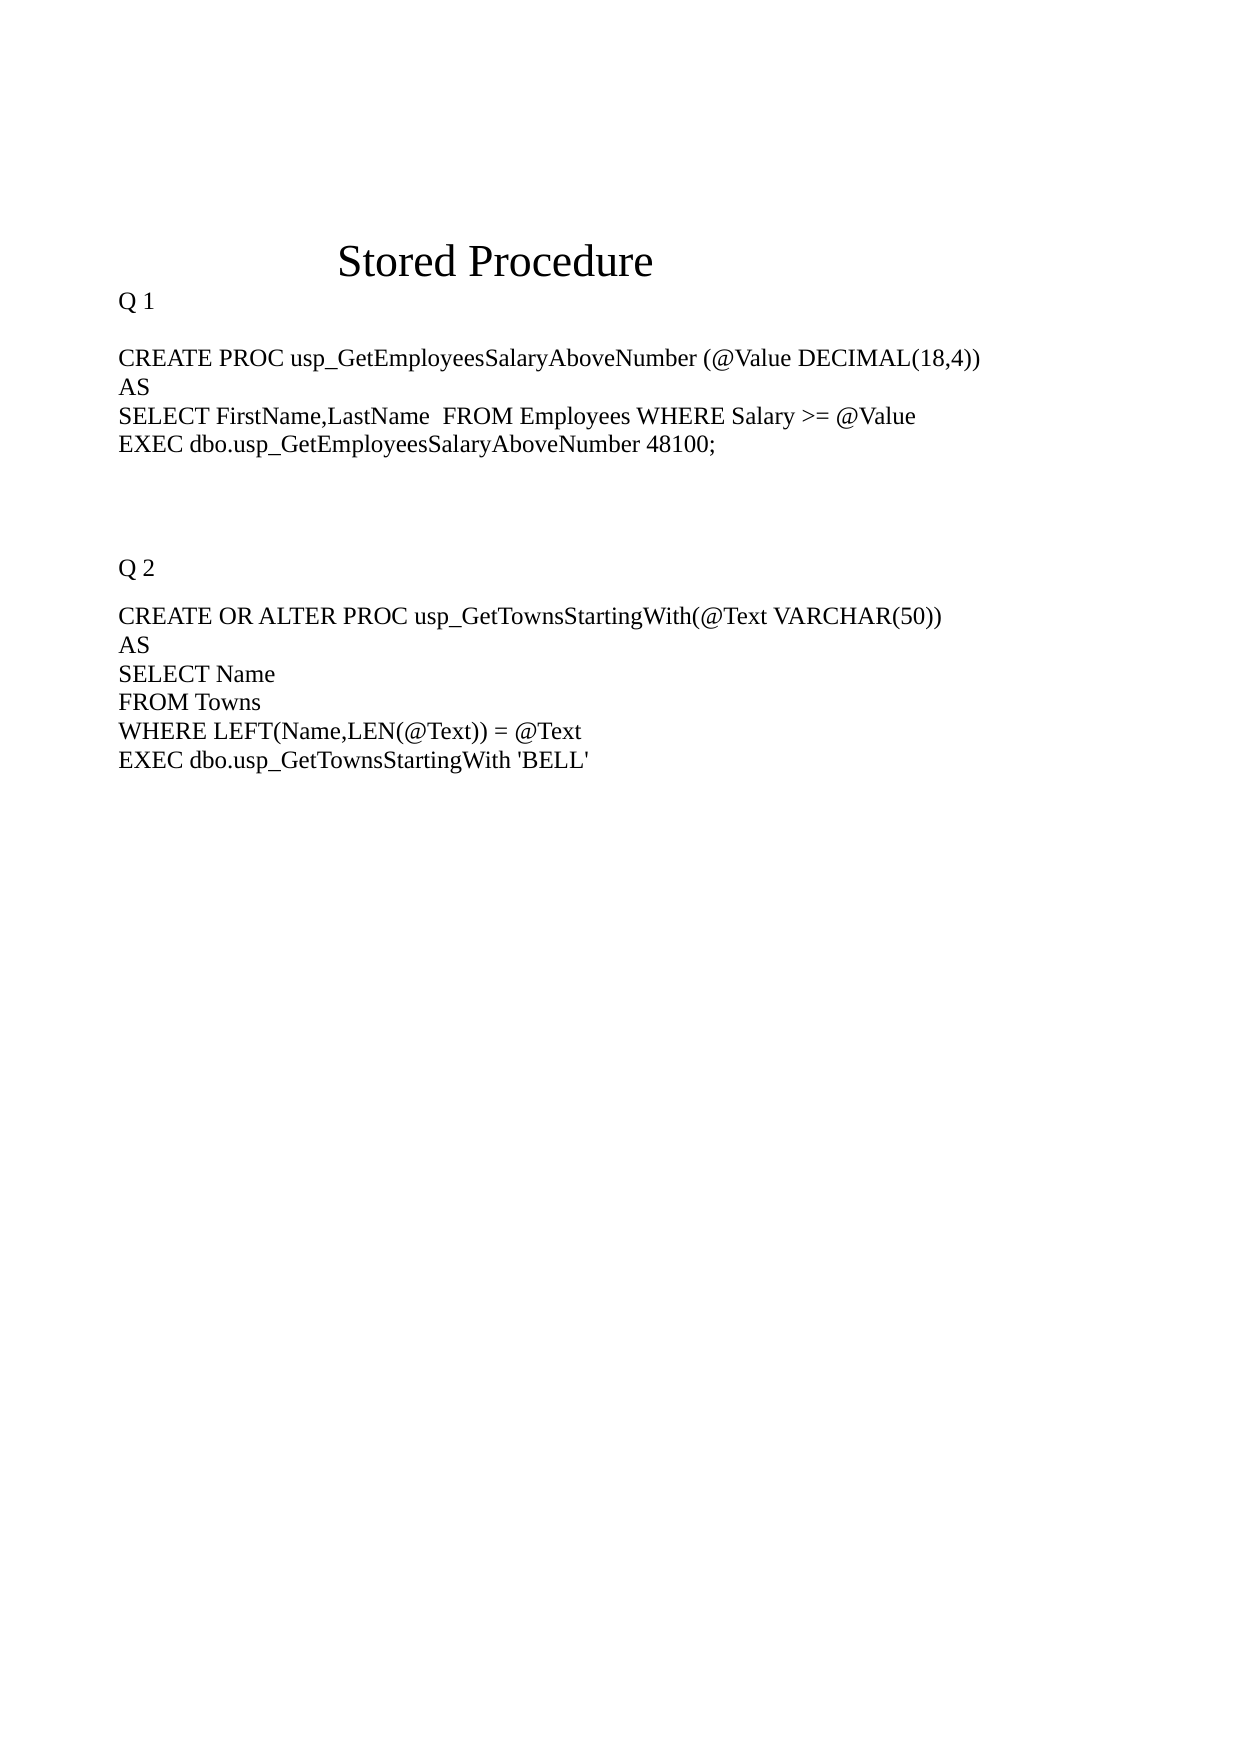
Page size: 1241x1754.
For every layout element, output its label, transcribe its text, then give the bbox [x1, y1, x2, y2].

text SELECT Name [118, 659, 1122, 687]
text Q 2 [118, 553, 1122, 582]
text EXEC dbo.usp_GetEmployeesSalaryAboveNumber 48100; [118, 429, 1122, 458]
text Q 1 [118, 286, 1122, 314]
text EXEC dbo.usp_GetTownsStartingWith 'BELL' [118, 745, 1122, 774]
text SELECT FirstName,LastName FROM Employees WHERE Salary >= @Value [118, 401, 1122, 429]
text WHERE LEFT(Name,LEN(@Text)) = @Text [118, 716, 1122, 745]
text Stored Procedure [118, 233, 1122, 286]
text AS [118, 630, 1122, 659]
text CREATE PROC usp_GetEmployeesSalaryAboveNumber (@Value DECIMAL(18,4)) [118, 343, 1122, 372]
text FROM Towns [118, 687, 1122, 716]
text CREATE OR ALTER PROC usp_GetTownsStartingWith(@Text VARCHAR(50)) [118, 601, 1122, 630]
text AS [118, 372, 1122, 401]
